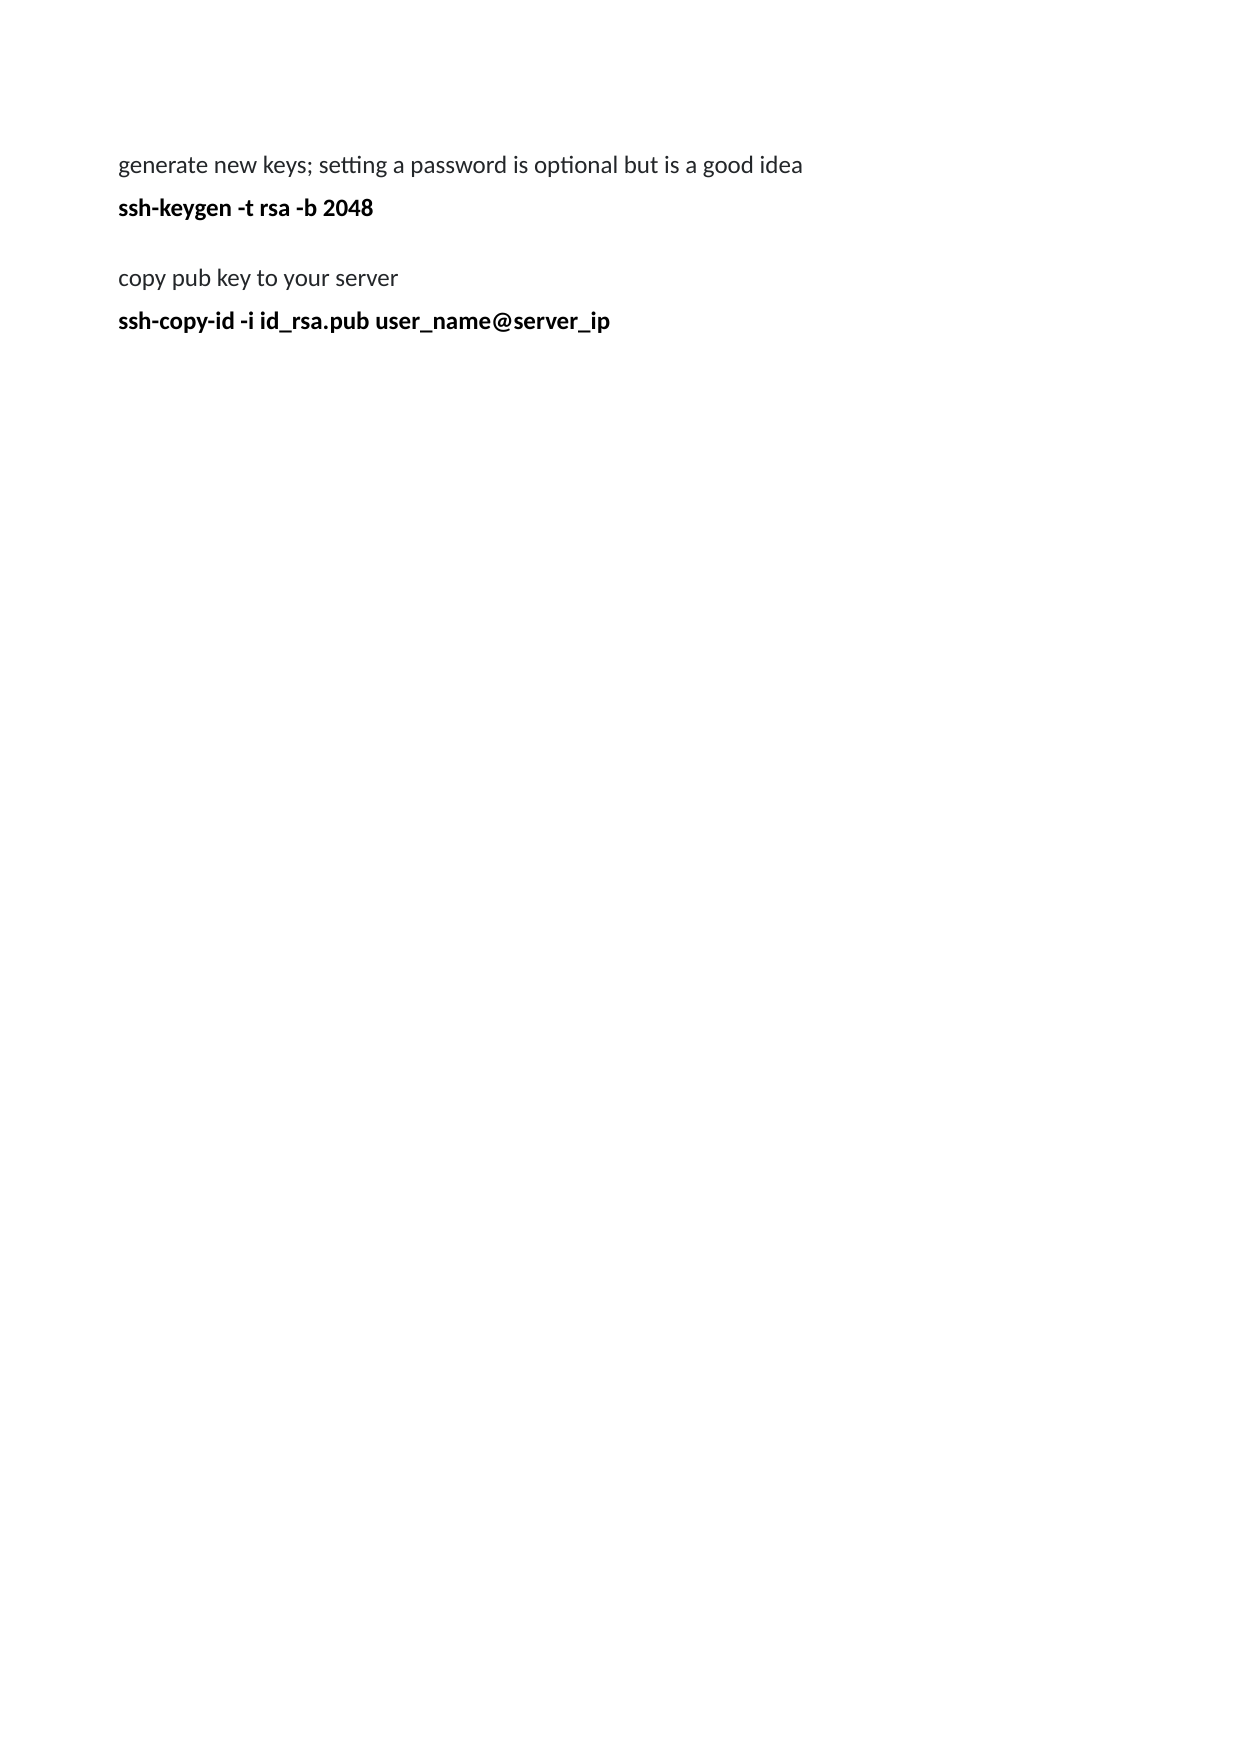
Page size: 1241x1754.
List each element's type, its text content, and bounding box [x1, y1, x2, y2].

text ssh-copy-id -i id_rsa.pub user_name@server_ip [118, 305, 1122, 336]
text copy pub key to your server [118, 262, 1122, 293]
text ssh-keygen -t rsa -b 2048 [118, 192, 1122, 222]
text generate new keys; setting a password is optional but is a good idea [118, 149, 1122, 179]
